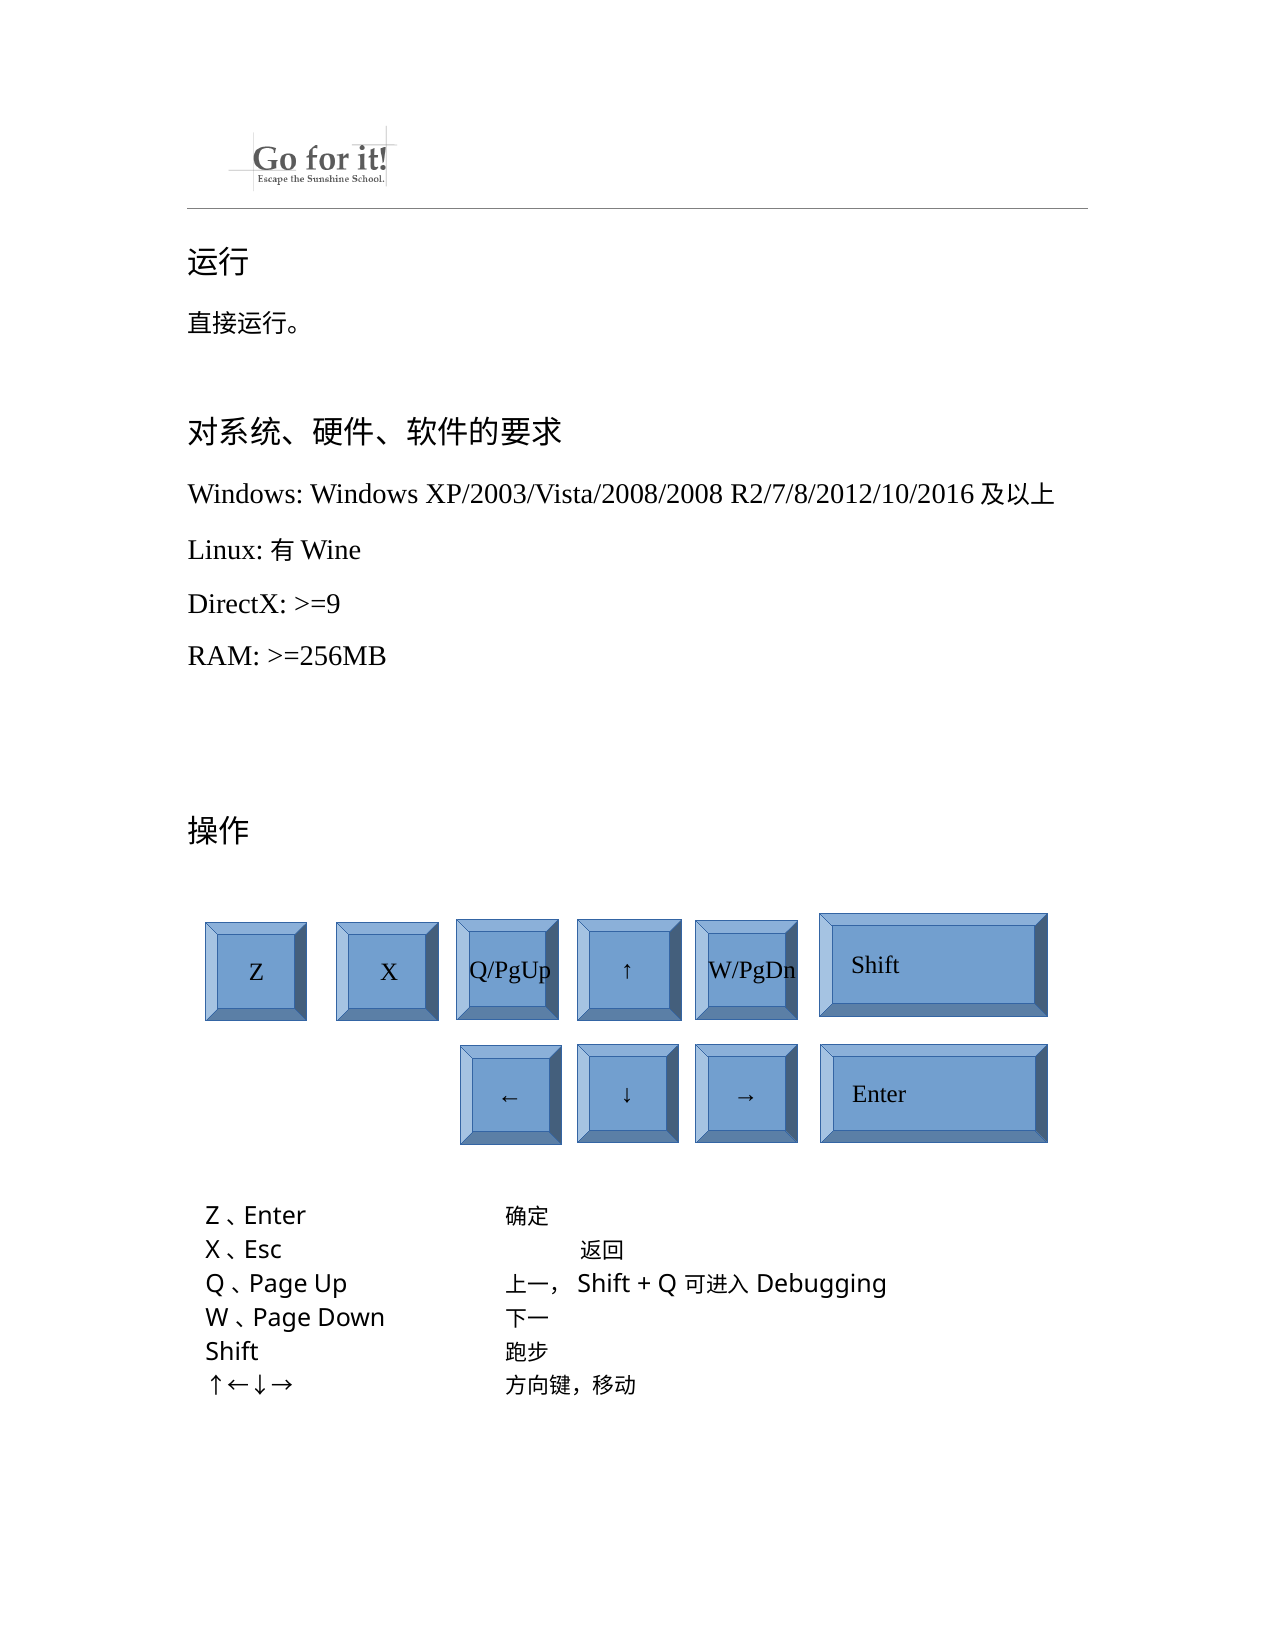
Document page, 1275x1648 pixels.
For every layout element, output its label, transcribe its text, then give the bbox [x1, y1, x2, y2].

text 操作 [187, 806, 1088, 851]
picture [220, 118, 406, 195]
text 运行 [187, 237, 1088, 282]
text Linux: 有Wine [187, 531, 1088, 567]
text Windows: Windows XP/2003/Vista/2008/2008 R2/7/8/2012/10/2016及以上 [187, 474, 1088, 511]
text 对系统、硬件、软件的要求 [187, 408, 1088, 453]
text 直接运行。 [187, 304, 1088, 340]
text RAM: >=256MB [187, 639, 1088, 672]
text DirectX: >=9 [187, 587, 1088, 620]
